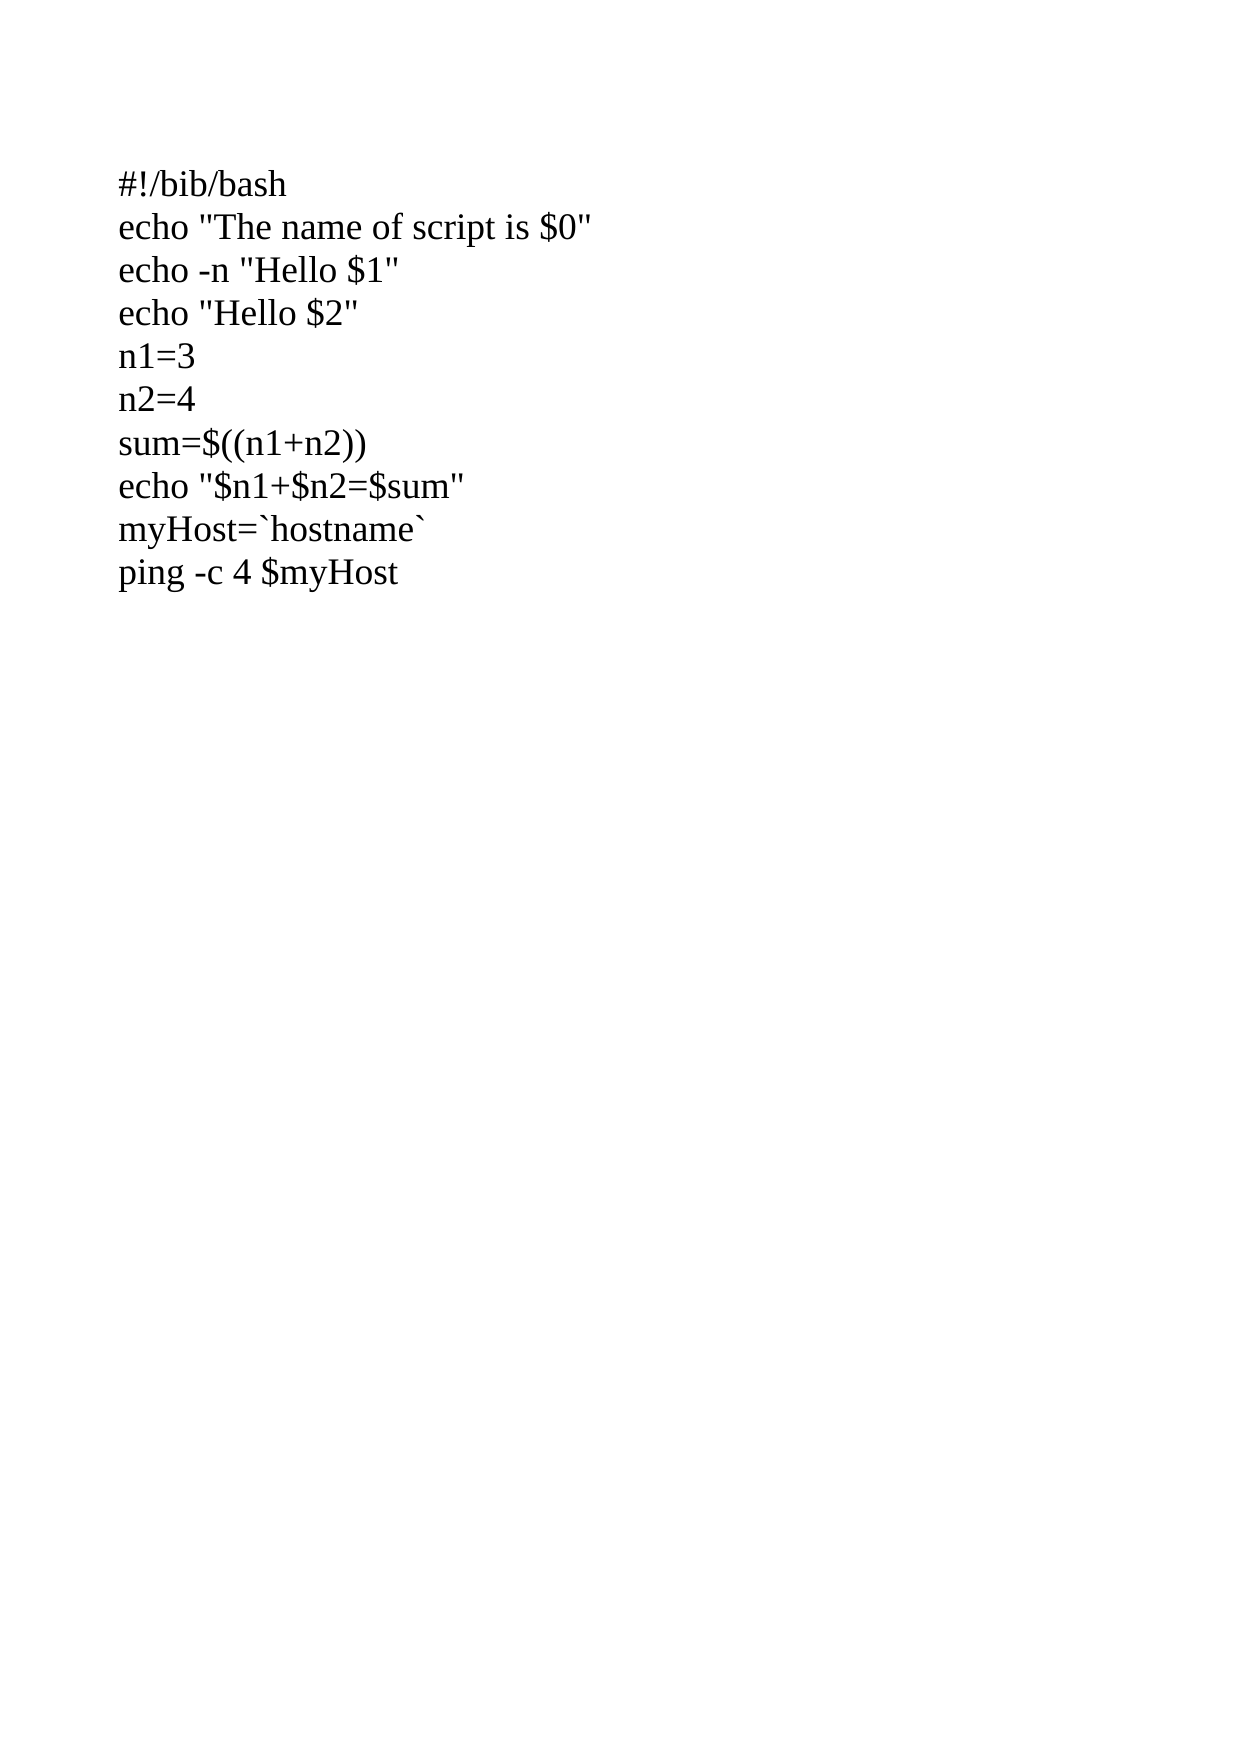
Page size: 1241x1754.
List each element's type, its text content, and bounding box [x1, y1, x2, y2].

text #!/bib/bash [118, 161, 1122, 204]
text ping -c 4 $myHost [118, 549, 1122, 592]
text echo -n "Hello $1" [118, 247, 1122, 291]
text echo "$n1+$n2=$sum" [118, 463, 1122, 506]
text myHost=`hostname` [118, 506, 1122, 549]
text n2=4 [118, 377, 1122, 420]
text echo "The name of script is $0" [118, 204, 1122, 247]
text n1=3 [118, 334, 1122, 377]
text sum=$((n1+n2)) [118, 420, 1122, 463]
text echo "Hello $2" [118, 291, 1122, 334]
